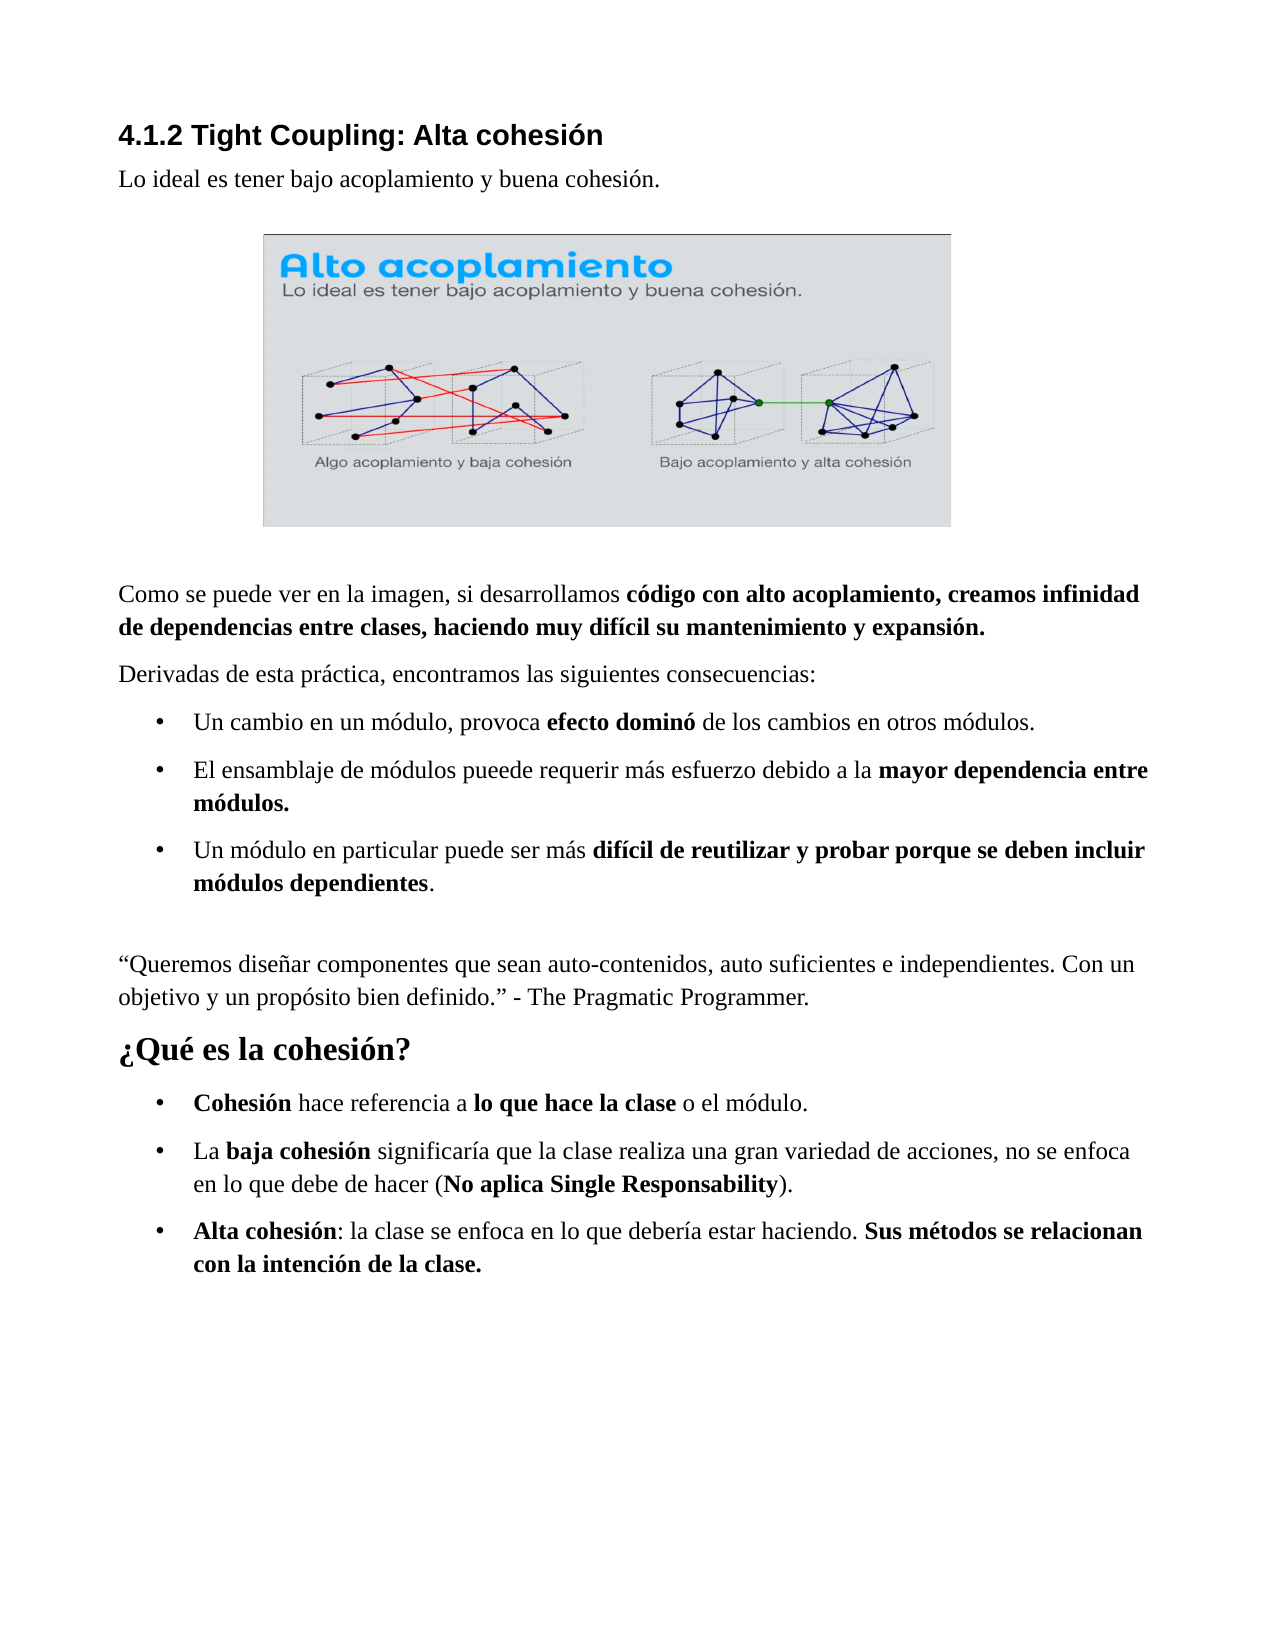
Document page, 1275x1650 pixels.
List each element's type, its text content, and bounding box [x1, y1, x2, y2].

text Como se puede ver en la imagen, si desarrollamos código con alto acoplamiento, creamos infinidad de dependencias entre clases, haciendo muy difícil su mantenimiento y expansión. [118, 579, 1157, 641]
text Derivadas de esta práctica, encontramos las siguientes consecuencias: [118, 659, 1157, 688]
text “Queremos diseñar componentes que sean auto-contenidos, auto suficientes e independientes. Con un objetivo y un propósito bien definido.” - The Pragmatic Programmer. [118, 949, 1157, 1011]
text ¿Qué es la cohesión? [118, 1029, 1157, 1068]
list Un cambio en un módulo, provoca efecto dominó de los cambios en otros módulos. [156, 707, 1157, 736]
picture [263, 234, 952, 527]
text Lo ideal es tener bajo acoplamiento y buena cohesión. [118, 164, 1157, 193]
list El ensamblaje de módulos pueede requerir más esfuerzo debido a la mayor dependencia entre módulos. [156, 755, 1157, 816]
list Cohesión hace referencia a lo que hace la clase o el módulo. [156, 1088, 1157, 1117]
list Alta cohesión: la clase se enfoca en lo que debería estar haciendo. Sus métodos se relacionan con la intención de la clase. [156, 1216, 1157, 1278]
subtitle 4.1.2 Tight Coupling: Alta cohesión [118, 118, 1157, 152]
list La baja cohesión significaría que la clase realiza una gran variedad de acciones, no se enfoca en lo que debe de hacer (No aplica Single Responsability). [156, 1136, 1157, 1198]
list Un módulo en particular puede ser más difícil de reutilizar y probar porque se deben incluir módulos dependientes. [156, 835, 1157, 930]
